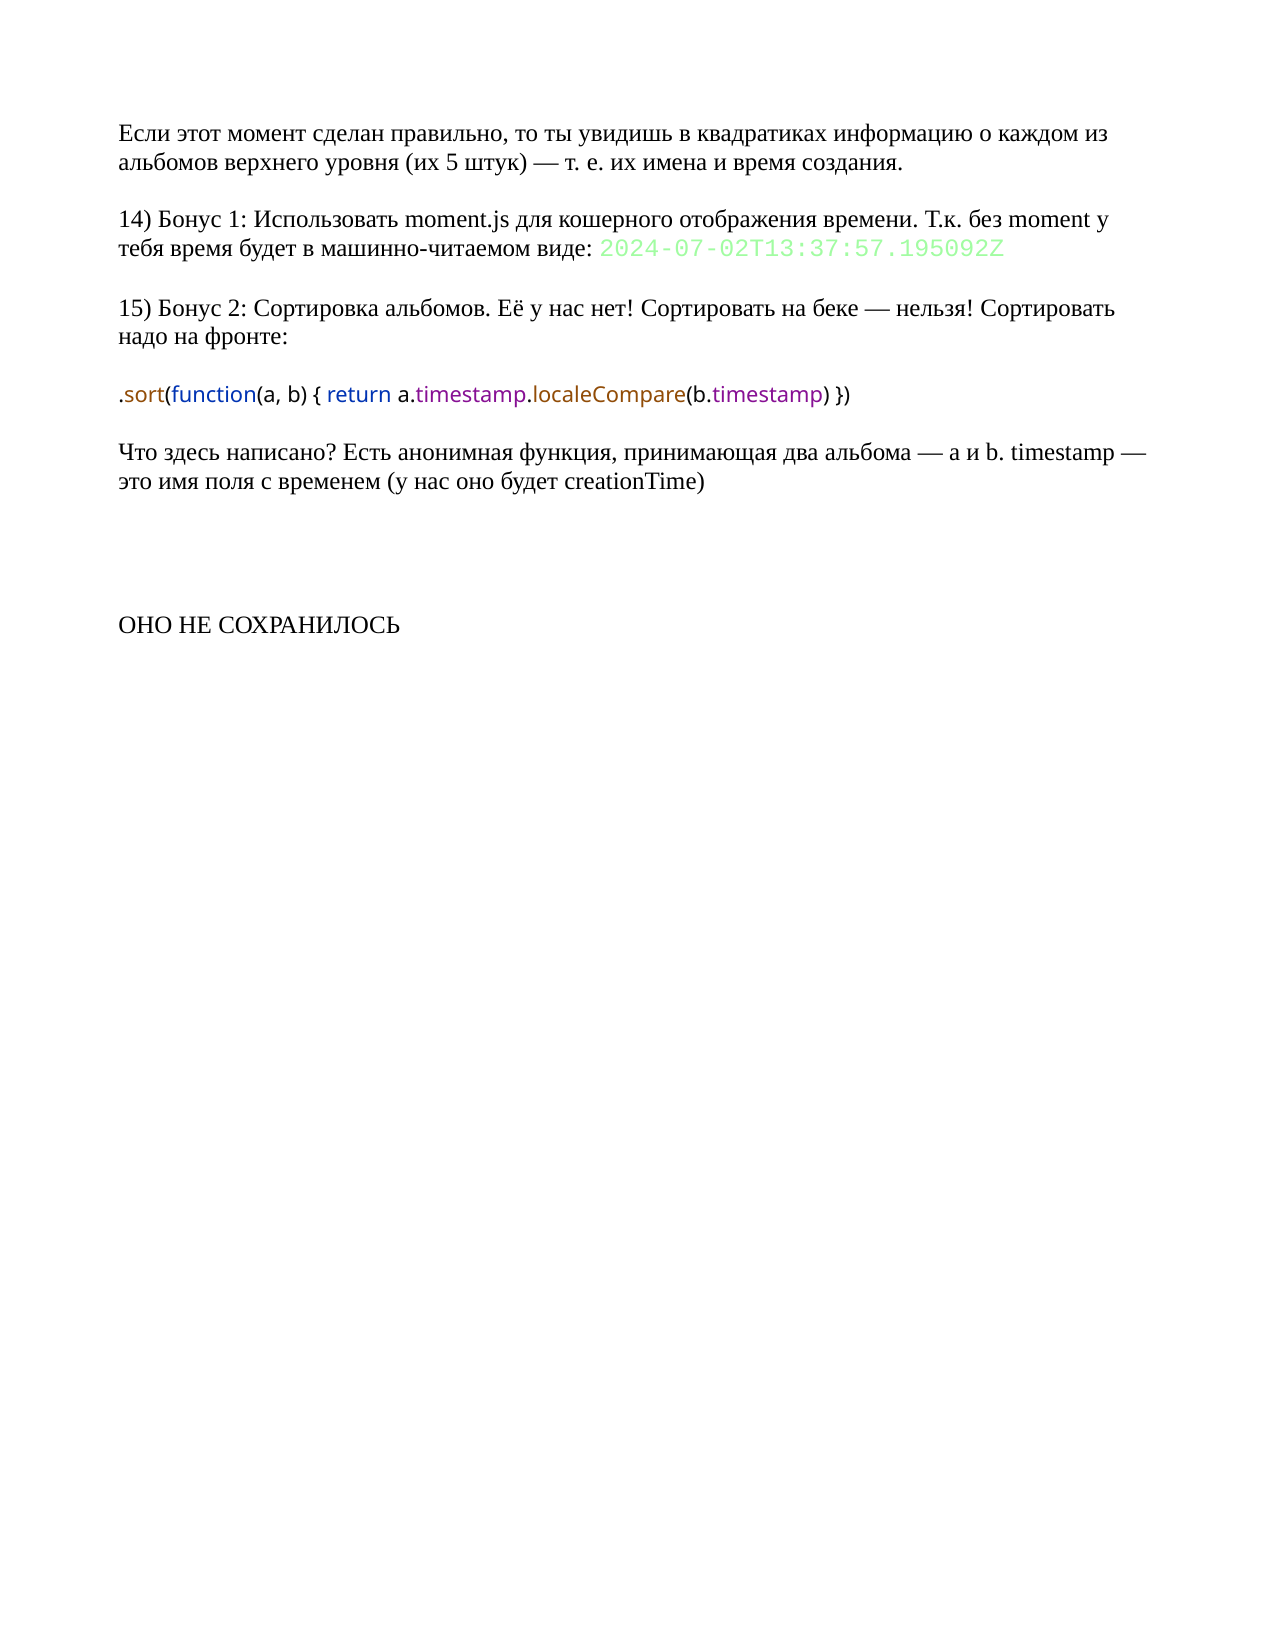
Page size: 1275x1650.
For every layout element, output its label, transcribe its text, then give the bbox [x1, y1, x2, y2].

text 14) Бонус 1: Использовать moment.js для кошерного отображения времени. Т.к. без moment у тебя время будет в машинно-читаемом виде: 2024-07-02T13:37:57.195092Z [118, 204, 1157, 264]
text Если этот момент сделан правильно, то ты увидишь в квадратиках информацию о каждом из альбомов верхнего уровня (их 5 штук) — т. е. их имена и время создания. [118, 118, 1157, 176]
text ОНО НЕ СОХРАНИЛОСЬ [118, 610, 1157, 639]
text Что здесь написано? Есть анонимная функция, принимающая два альбома — a и b. timestamp — это имя поля с временем (у нас оно будет creationTime) [118, 437, 1157, 495]
text .sort(function(a, b) { return a.timestamp.localeCompare(b.timestamp) }) [118, 379, 1157, 409]
text 15) Бонус 2: Сортировка альбомов. Её у нас нет! Сортировать на беке — нельзя! Сортировать надо на фронте: [118, 293, 1157, 350]
